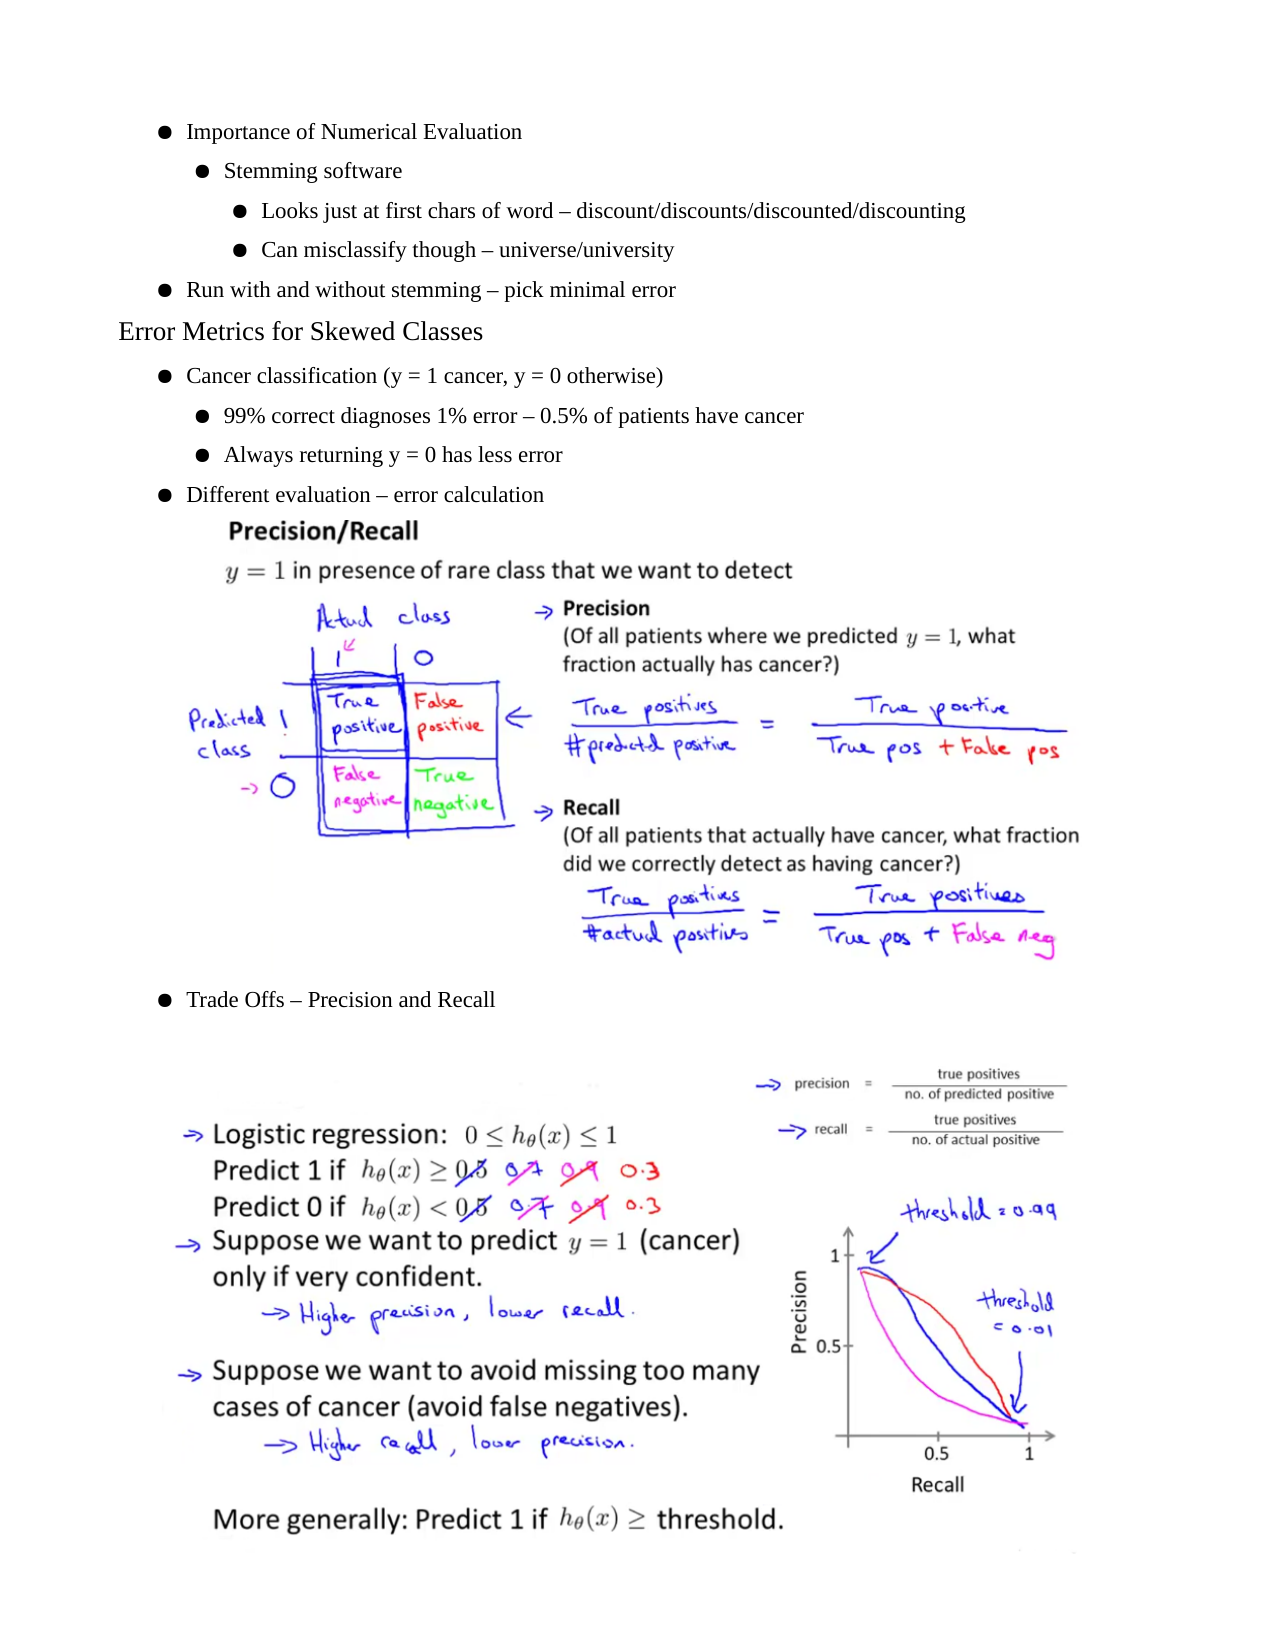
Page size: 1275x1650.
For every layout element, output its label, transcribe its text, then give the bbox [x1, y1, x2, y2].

list 99% correct diagnoses 1% error – 0.5% of patients have cancer [193, 402, 1157, 428]
picture [184, 520, 1091, 974]
list Stemming software [193, 158, 1157, 184]
list Cancer classification (y = 1 cancer, y = 0 otherwise) [156, 362, 1157, 388]
list Different evaluation – error calculation [156, 481, 1157, 507]
list Importance of Numerical Evaluation [156, 118, 1157, 144]
list Run with and without stemming – pick minimal error [156, 276, 1157, 302]
text Error Metrics for Skewed Classes [118, 316, 1157, 347]
list Looks just at first chars of word – discount/discounts/discounted/discounting [231, 197, 1157, 223]
list Trade Offs – Precision and Recall [156, 520, 1157, 1013]
list Can misclassify though – universe/university [231, 237, 1157, 263]
picture [161, 1057, 1082, 1555]
list Always returning y = 0 has less error [193, 441, 1157, 467]
